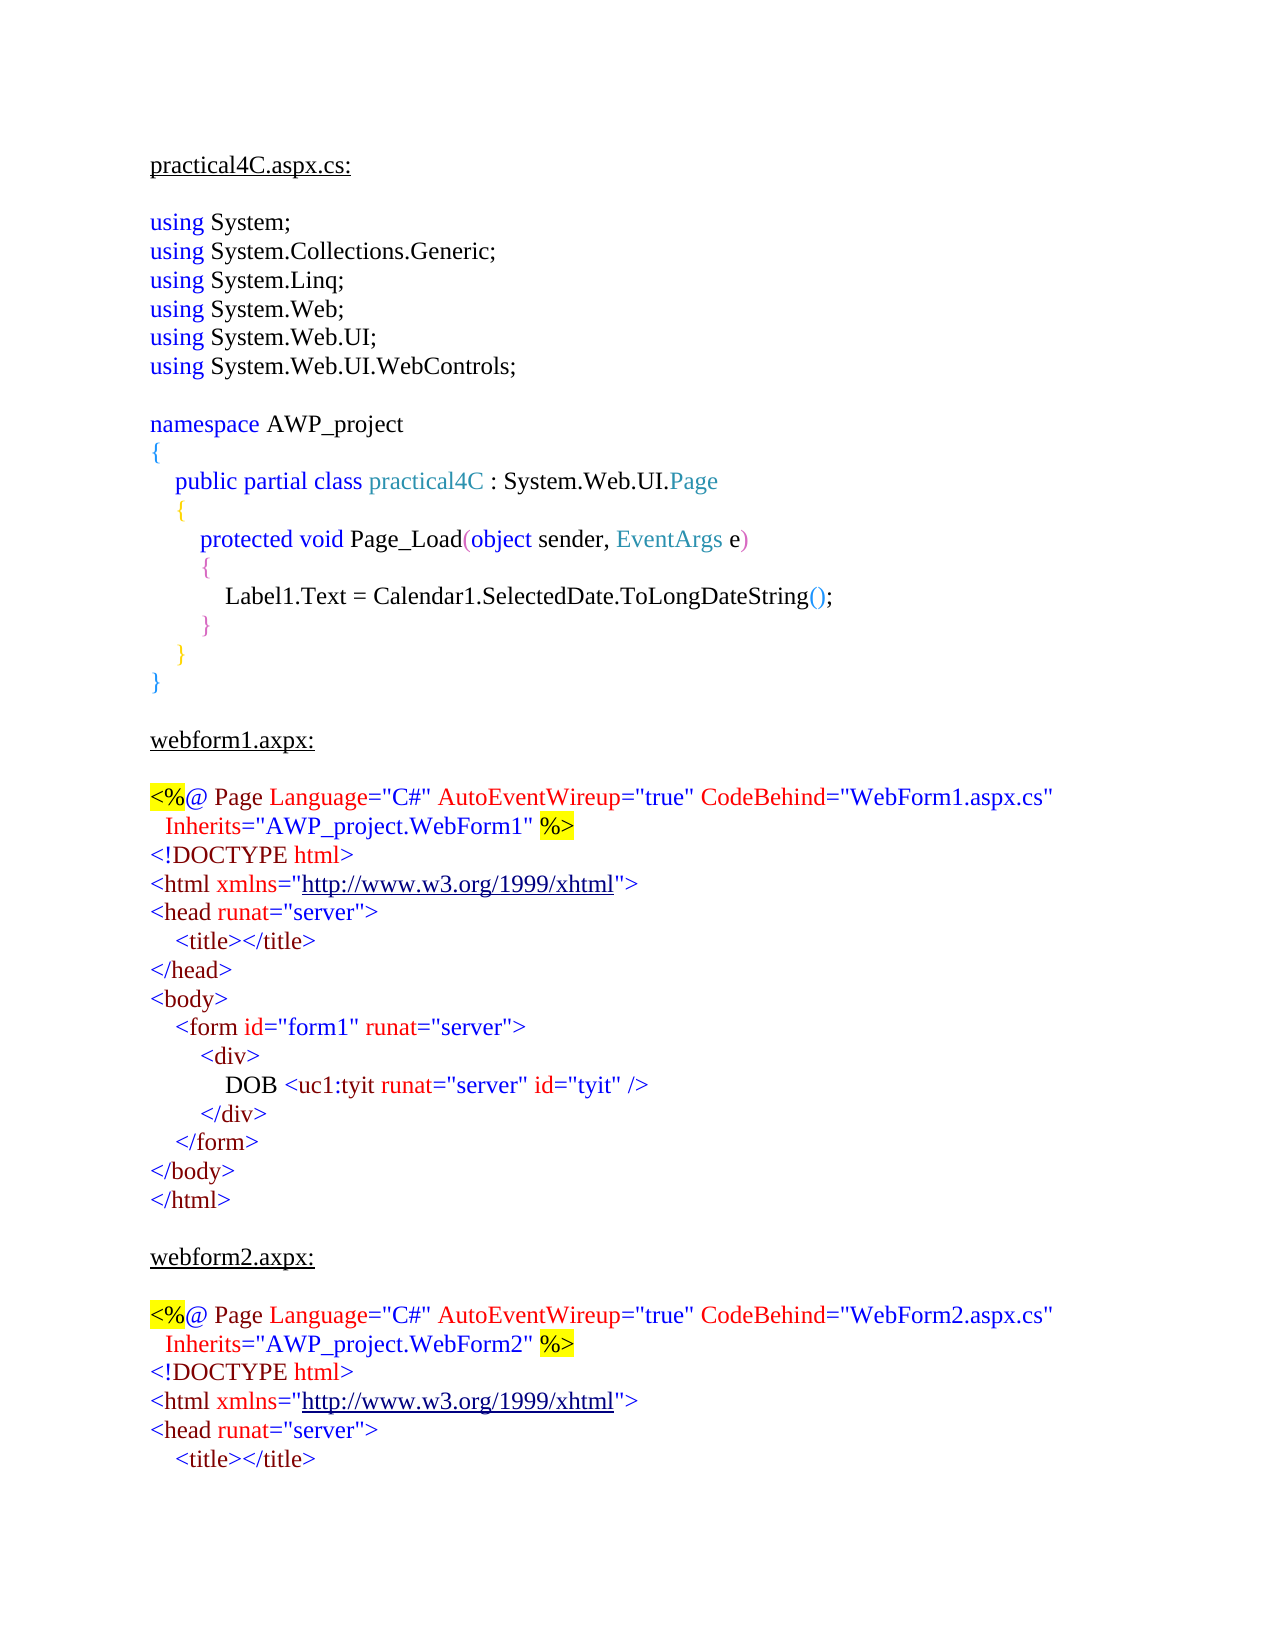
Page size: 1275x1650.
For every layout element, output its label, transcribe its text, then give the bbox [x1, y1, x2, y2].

text { [150, 437, 1125, 466]
text </body> [150, 1156, 1125, 1185]
text using System.Collections.Generic; [150, 236, 1125, 265]
text } [150, 639, 1125, 667]
text public partial class practical4C : System.Web.UI.Page [150, 466, 1125, 495]
text <%@ Page Language="C#" AutoEventWireup="true" CodeBehind="WebForm2.aspx.cs" Inherits="AWP_project.WebForm2" %> [150, 1300, 1125, 1357]
text <html xmlns="http://www.w3.org/1999/xhtml"> [150, 869, 1125, 897]
text using System.Web.UI; [150, 322, 1125, 351]
text webform2.axpx: [150, 1242, 1125, 1271]
text } [150, 667, 1125, 696]
text <head runat="server"> [150, 1415, 1125, 1444]
text { [150, 552, 1125, 581]
text <form id="form1" runat="server"> [150, 1012, 1125, 1041]
text </div> [150, 1099, 1125, 1127]
text using System; [150, 207, 1125, 236]
text namespace AWP_project [150, 409, 1125, 437]
text <head runat="server"> [150, 897, 1125, 926]
text <%@ Page Language="C#" AutoEventWireup="true" CodeBehind="WebForm1.aspx.cs" Inherits="AWP_project.WebForm1" %> [150, 782, 1125, 840]
text <body> [150, 984, 1125, 1012]
text using System.Web; [150, 294, 1125, 322]
text DOB <uc1:tyit runat="server" id="tyit" /> [150, 1070, 1125, 1099]
text webform1.axpx: [150, 725, 1125, 754]
text practical4C.aspx.cs: [150, 150, 1125, 179]
text <!DOCTYPE html> [150, 1357, 1125, 1386]
text using System.Web.UI.WebControls; [150, 351, 1125, 380]
text <title></title> [150, 926, 1125, 955]
text <html xmlns="http://www.w3.org/1999/xhtml"> [150, 1386, 1125, 1415]
text using System.Linq; [150, 265, 1125, 294]
text </head> [150, 955, 1125, 984]
text } [150, 610, 1125, 639]
text <div> [150, 1041, 1125, 1070]
text { [150, 495, 1125, 524]
text <title></title> [150, 1444, 1125, 1472]
text </html> [150, 1185, 1125, 1214]
text protected void Page_Load(object sender, EventArgs e) [150, 524, 1125, 552]
text Label1.Text = Calendar1.SelectedDate.ToLongDateString(); [150, 581, 1125, 610]
text <!DOCTYPE html> [150, 840, 1125, 869]
text </form> [150, 1127, 1125, 1156]
